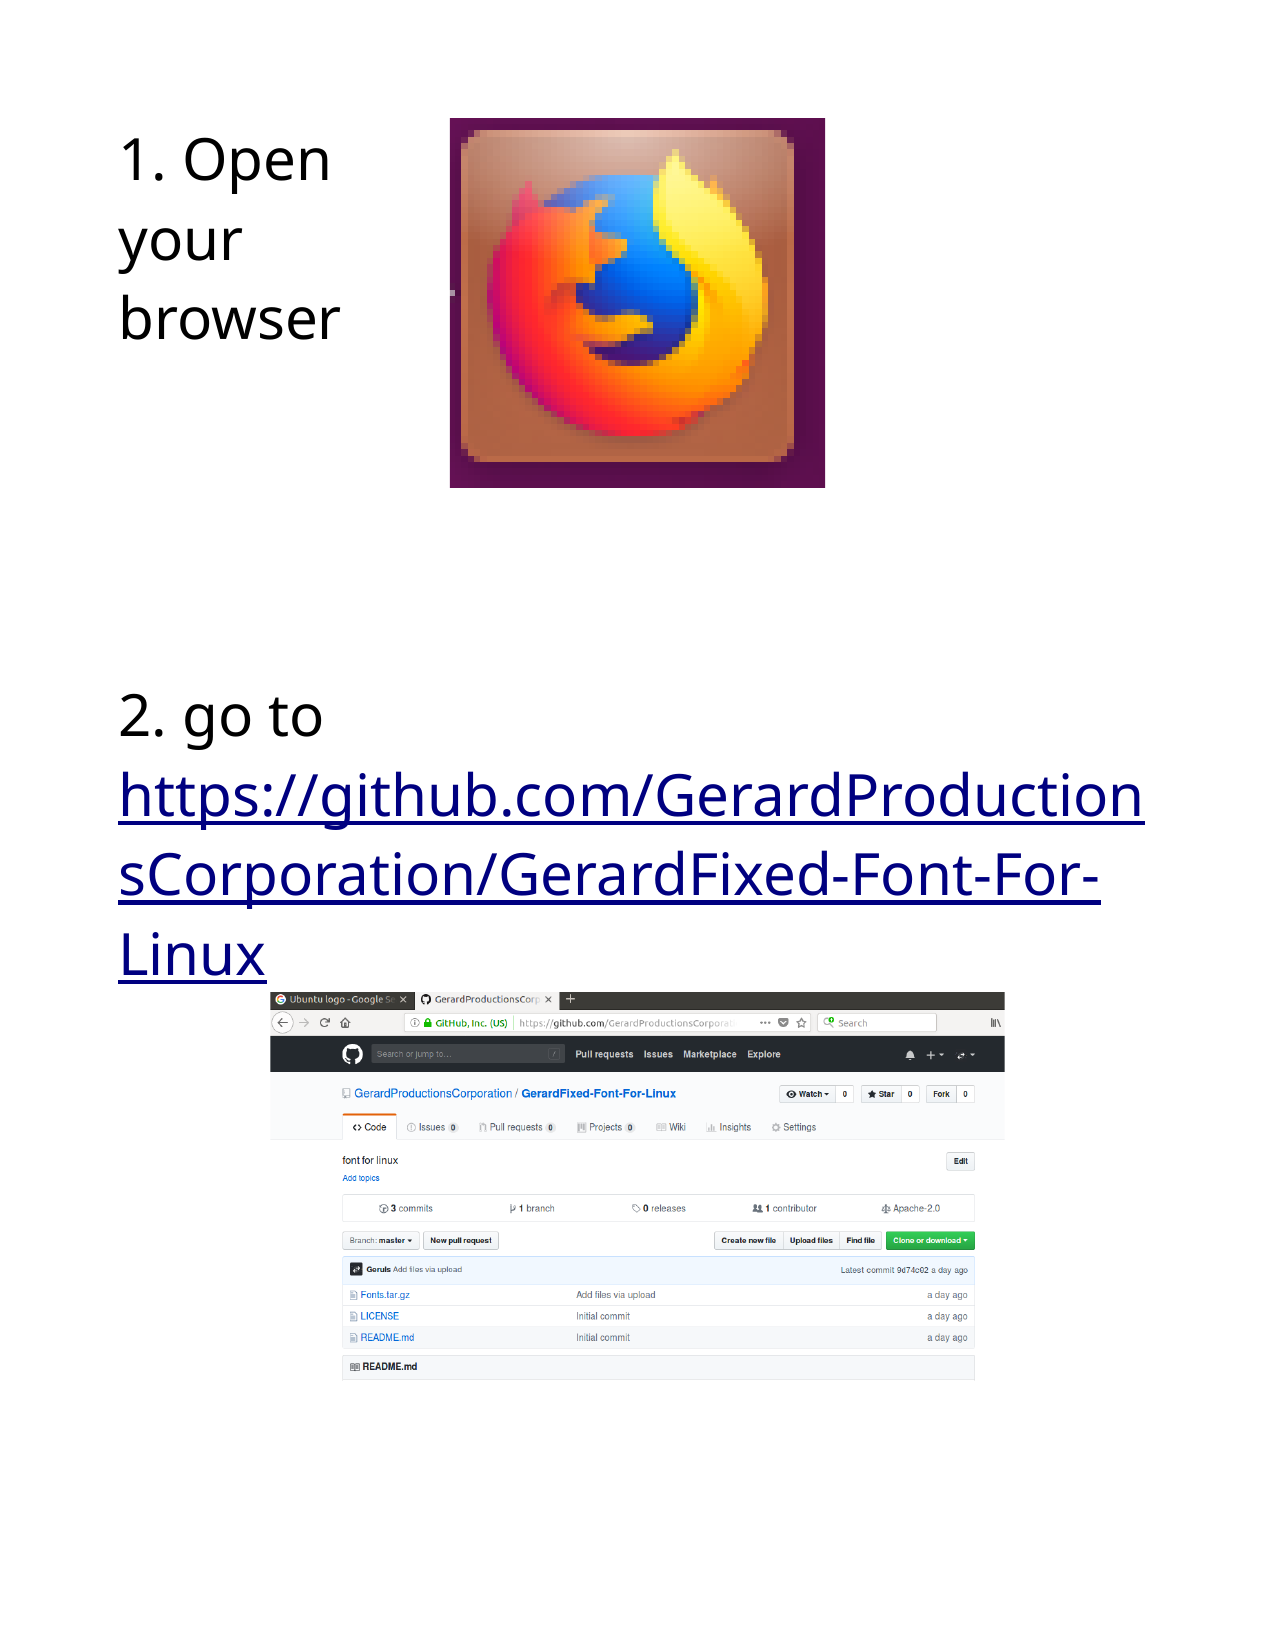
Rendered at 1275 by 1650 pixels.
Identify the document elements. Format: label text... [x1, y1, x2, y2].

picture [270, 992, 1005, 1381]
text [826, 118, 1157, 357]
text 2. go to https://github.com/GerardProductionsCorporation/GerardFixed-Font-For-Linux [118, 674, 1157, 992]
picture [449, 118, 826, 488]
text 1. Open your browser [118, 118, 449, 357]
